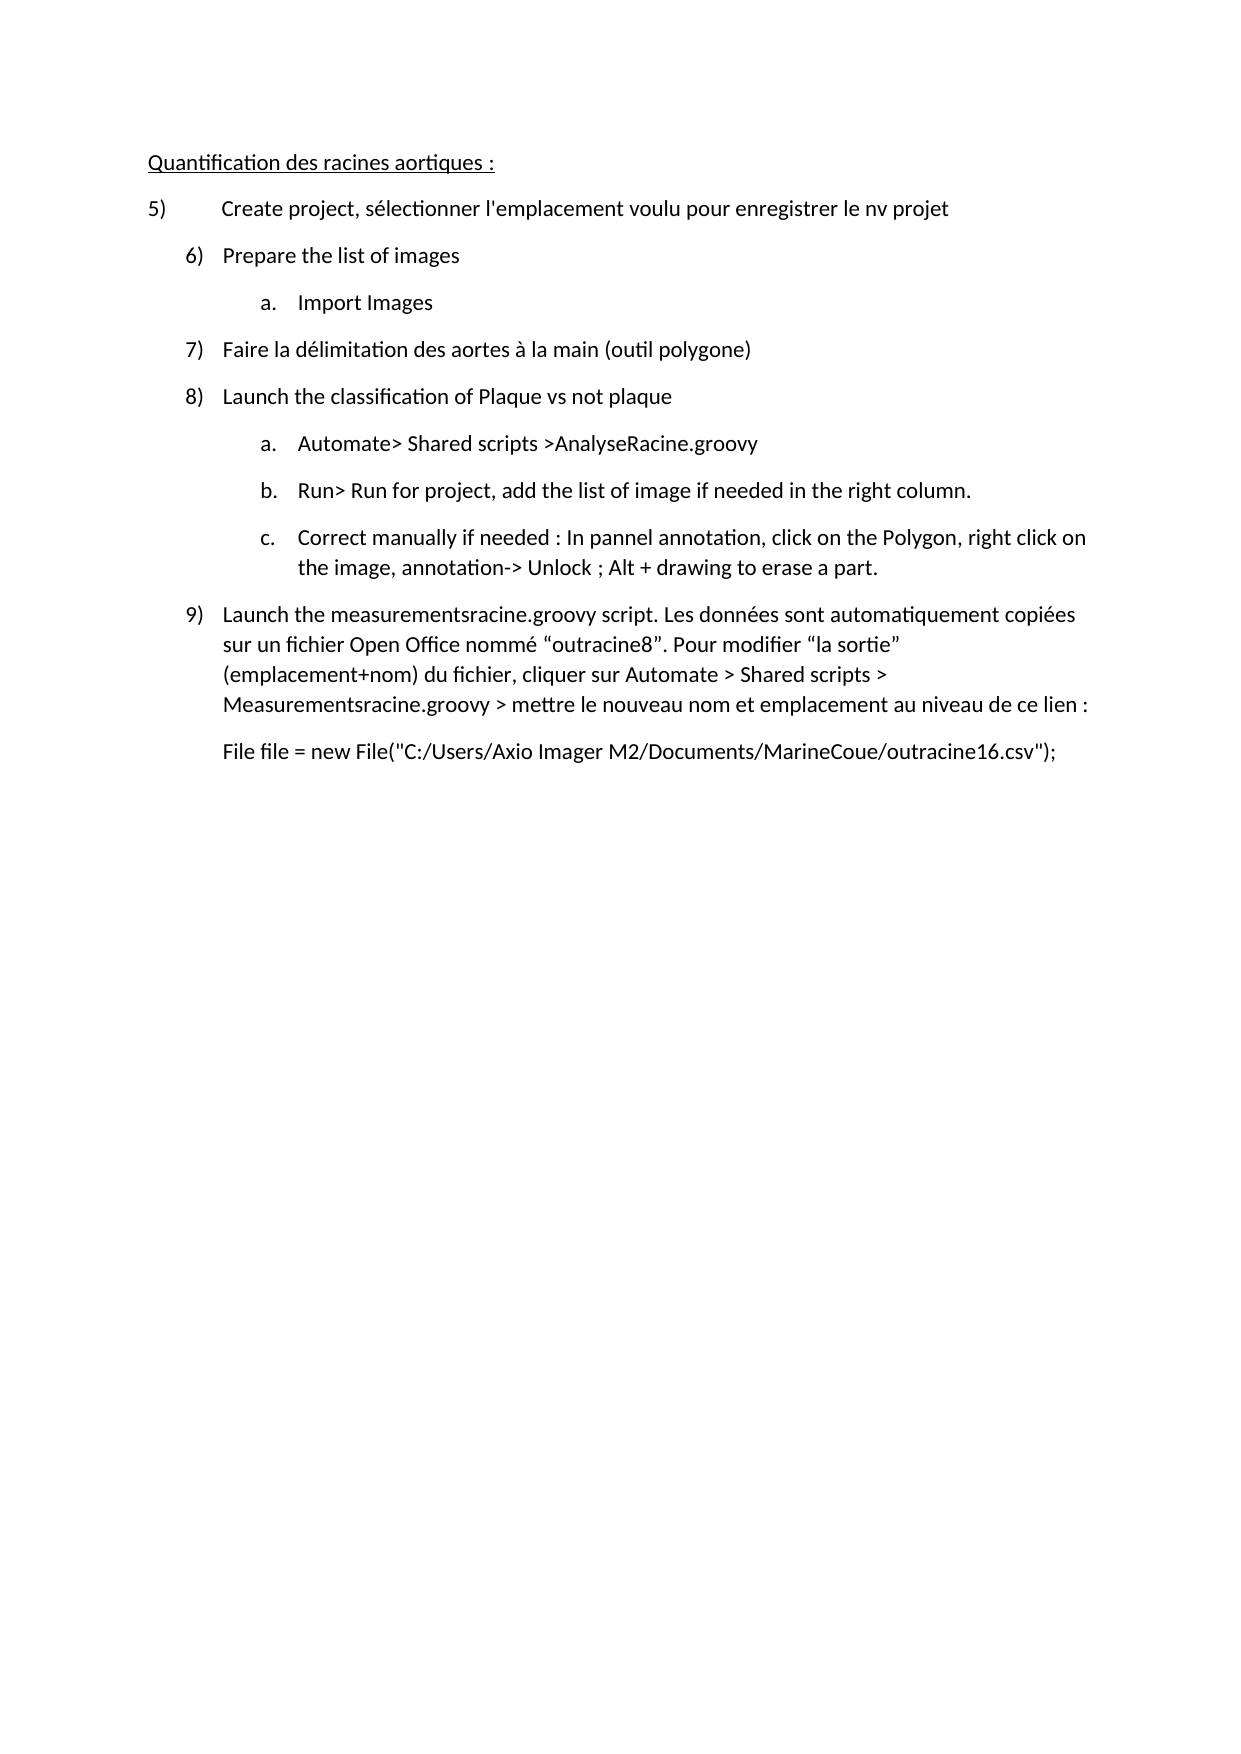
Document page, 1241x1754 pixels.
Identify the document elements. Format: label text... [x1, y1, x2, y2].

list Import Images [260, 288, 1093, 316]
list Quantification des racines aortiques : [148, 148, 1093, 176]
list Run> Run for project, add the list of image if needed in the right column. [260, 476, 1093, 504]
list Automate> Shared scripts >AnalyseRacine.groovy [260, 429, 1093, 457]
list Faire la délimitation des aortes à la main (outil polygone) [185, 335, 1093, 363]
list File file = new File("C:/Users/Axio Imager M2/Documents/MarineCoue/outracine16.csv"); [185, 737, 1093, 765]
list Correct manually if needed : In pannel annotation, click on the Polygon, right click on the image, annotation-> Unlock ; Alt + drawing to erase a part. [260, 523, 1093, 581]
list Launch the measurementsracine.groovy script. Les données sont automatiquement copiées sur un fichier Open Office nommé “outracine8”. Pour modifier “la sortie” (emplacement+nom) du fichier, cliquer sur Automate > Shared scripts > Measurementsracine.groovy > mettre le nouveau nom et emplacement au niveau de ce lien : [185, 600, 1093, 718]
list Launch the classification of Plaque vs not plaque [185, 382, 1093, 410]
list Create project, sélectionner l'emplacement voulu pour enregistrer le nv projet [148, 194, 1093, 222]
list Prepare the list of images [185, 241, 1093, 269]
